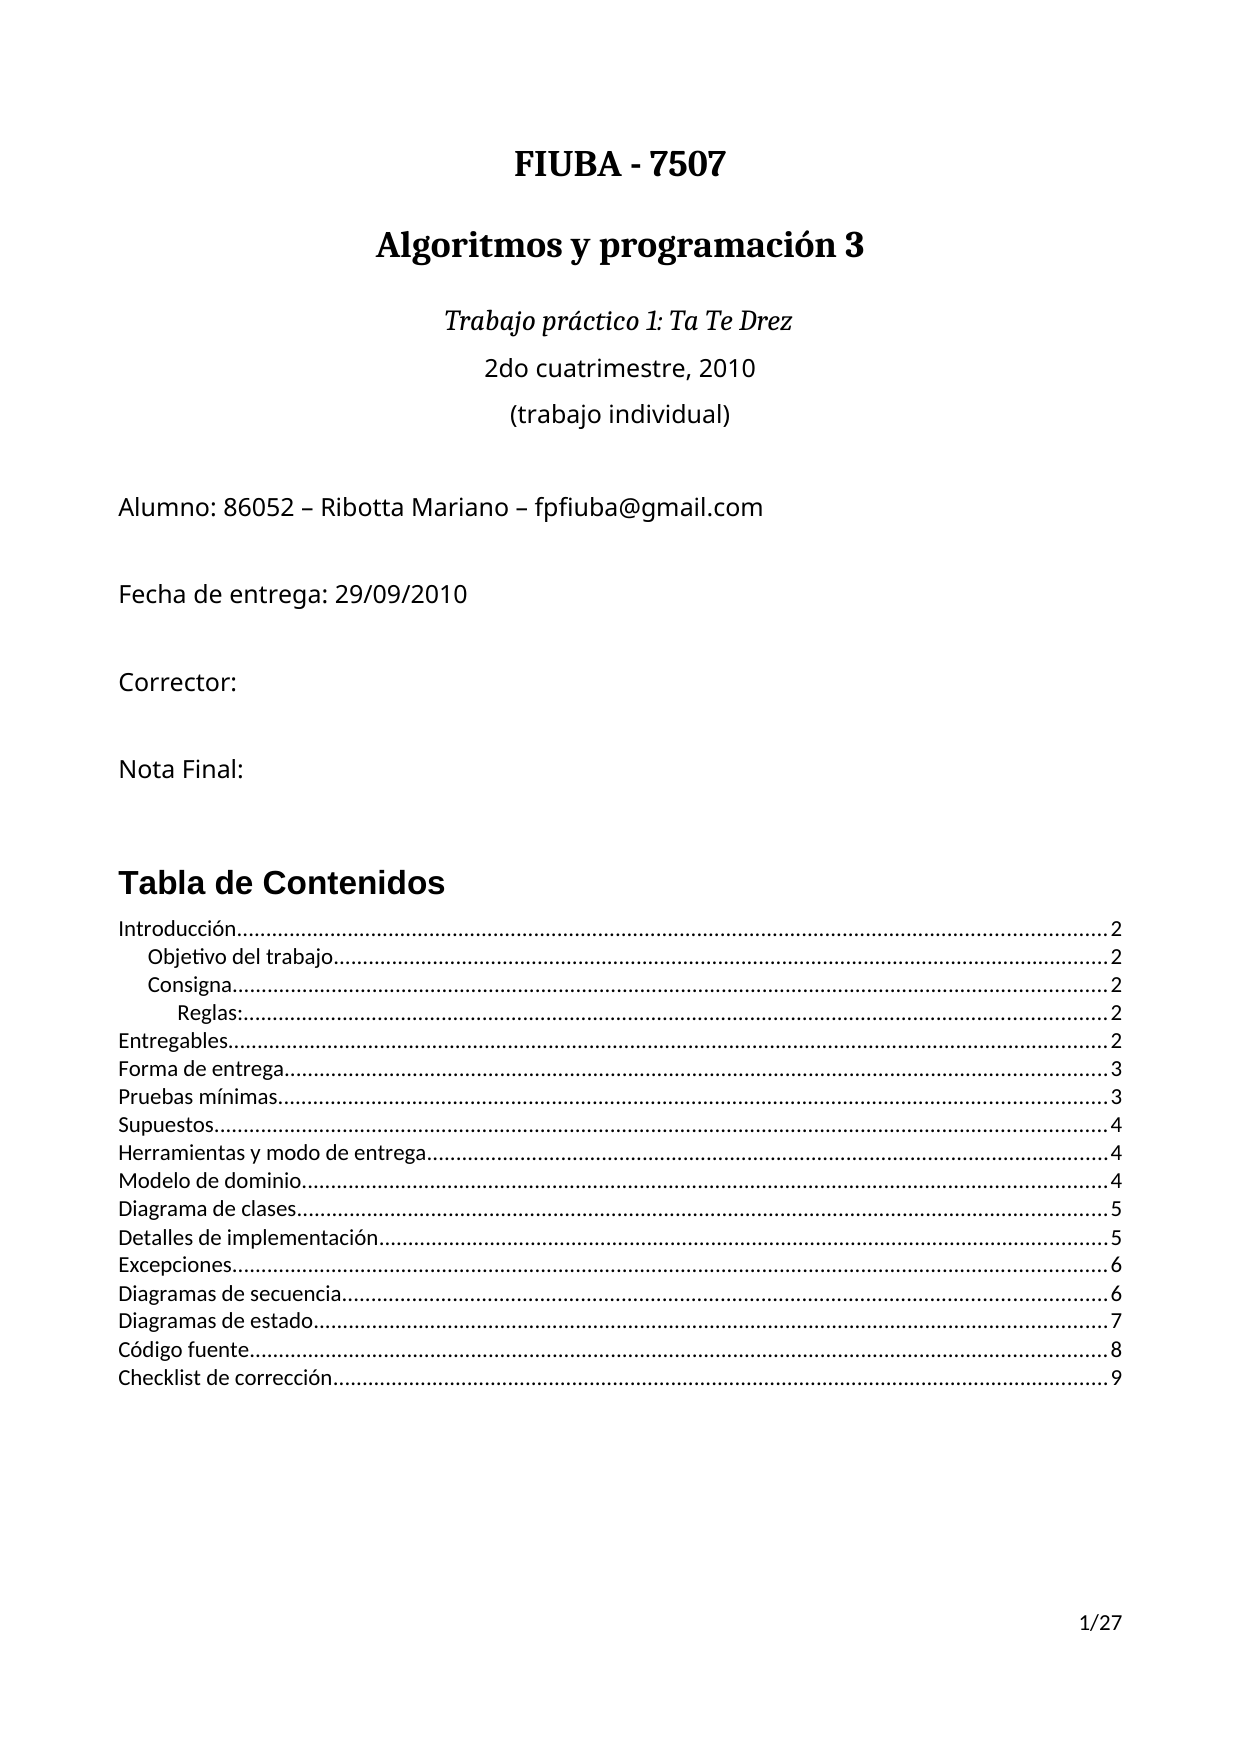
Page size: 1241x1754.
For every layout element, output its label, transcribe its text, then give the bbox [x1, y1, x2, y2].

text Checklist de corrección 9 [118, 1363, 1122, 1391]
text (trabajo individual) [118, 397, 1122, 431]
text Algoritmos y programación 3 [118, 224, 1122, 267]
text Fecha de entrega: 29/09/2010 [118, 577, 1122, 611]
text Introducción 2 [118, 914, 1122, 942]
text Trabajo práctico 1: Ta Te Drez [118, 304, 1122, 338]
text Excepciones 6 [118, 1251, 1122, 1279]
text Nota Final: [118, 751, 1122, 785]
text Forma de entrega 3 [118, 1054, 1122, 1082]
text Diagrama de clases 5 [118, 1194, 1122, 1223]
text Herramientas y modo de entrega 4 [118, 1138, 1122, 1167]
text 2do cuatrimestre, 2010 [118, 350, 1122, 384]
text Detalles de implementación 5 [118, 1223, 1122, 1251]
text FIUBA - 7507 [118, 143, 1122, 186]
subtitle Tabla de Contenidos [118, 863, 1122, 902]
text Entregables 2 [118, 1026, 1122, 1054]
text Pruebas mínimas 3 [118, 1082, 1122, 1111]
text Objetivo del trabajo 2 [148, 942, 1122, 970]
text Supuestos 4 [118, 1111, 1122, 1138]
text Reglas: 2 [177, 998, 1122, 1026]
text Modelo de dominio 4 [118, 1167, 1122, 1194]
text Alumno: 86052 – Ribotta Mariano – fpfiuba@gmail.com [118, 490, 1122, 524]
text Código fuente 8 [118, 1335, 1122, 1363]
text Consigna 2 [148, 970, 1122, 998]
text Diagramas de estado 7 [118, 1307, 1122, 1335]
text Corrector: [118, 664, 1122, 698]
text Diagramas de secuencia 6 [118, 1279, 1122, 1307]
